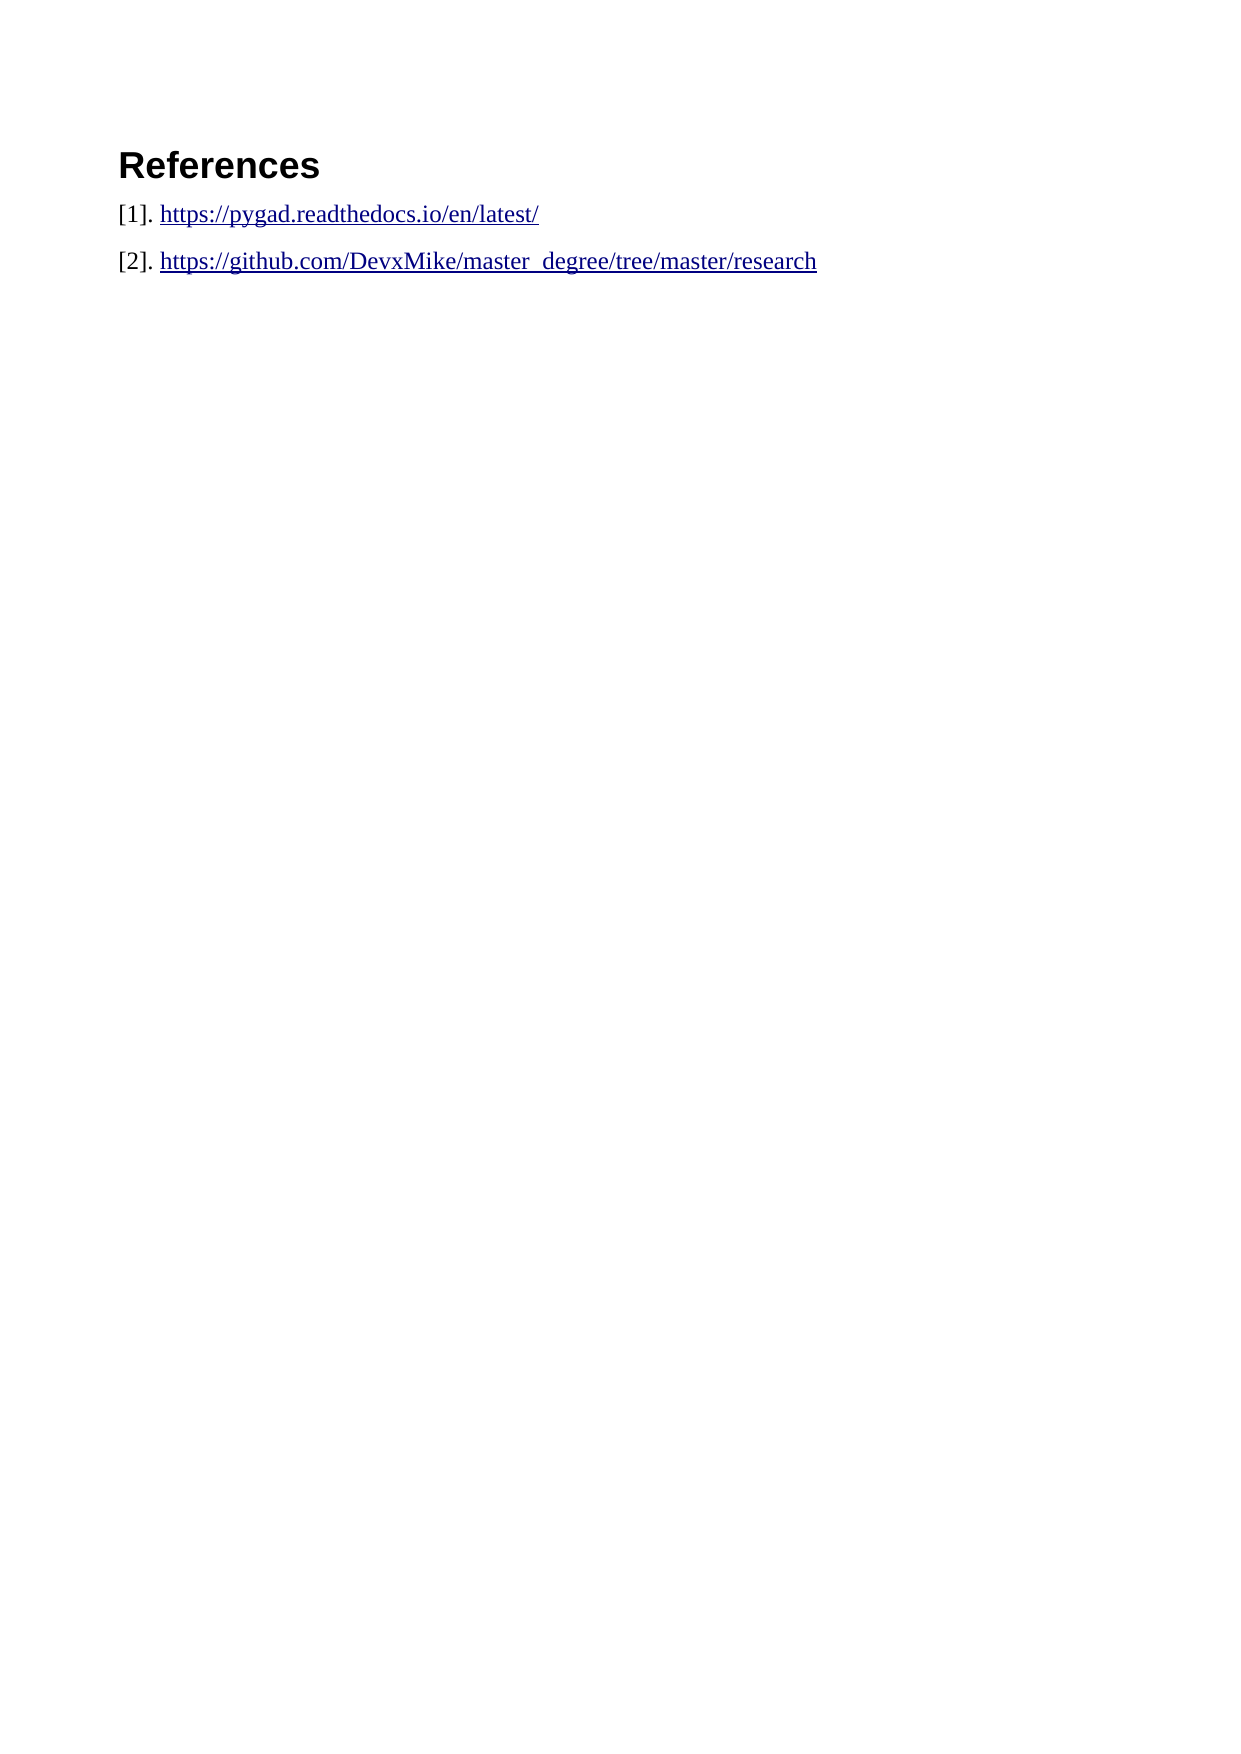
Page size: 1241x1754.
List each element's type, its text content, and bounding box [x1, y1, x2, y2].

subtitle References [118, 143, 1122, 186]
text [1]. https://pygad.readthedocs.io/en/latest/ [118, 199, 1122, 227]
text [2]. https://github.com/DevxMike/master_degree/tree/master/research [118, 246, 1122, 275]
